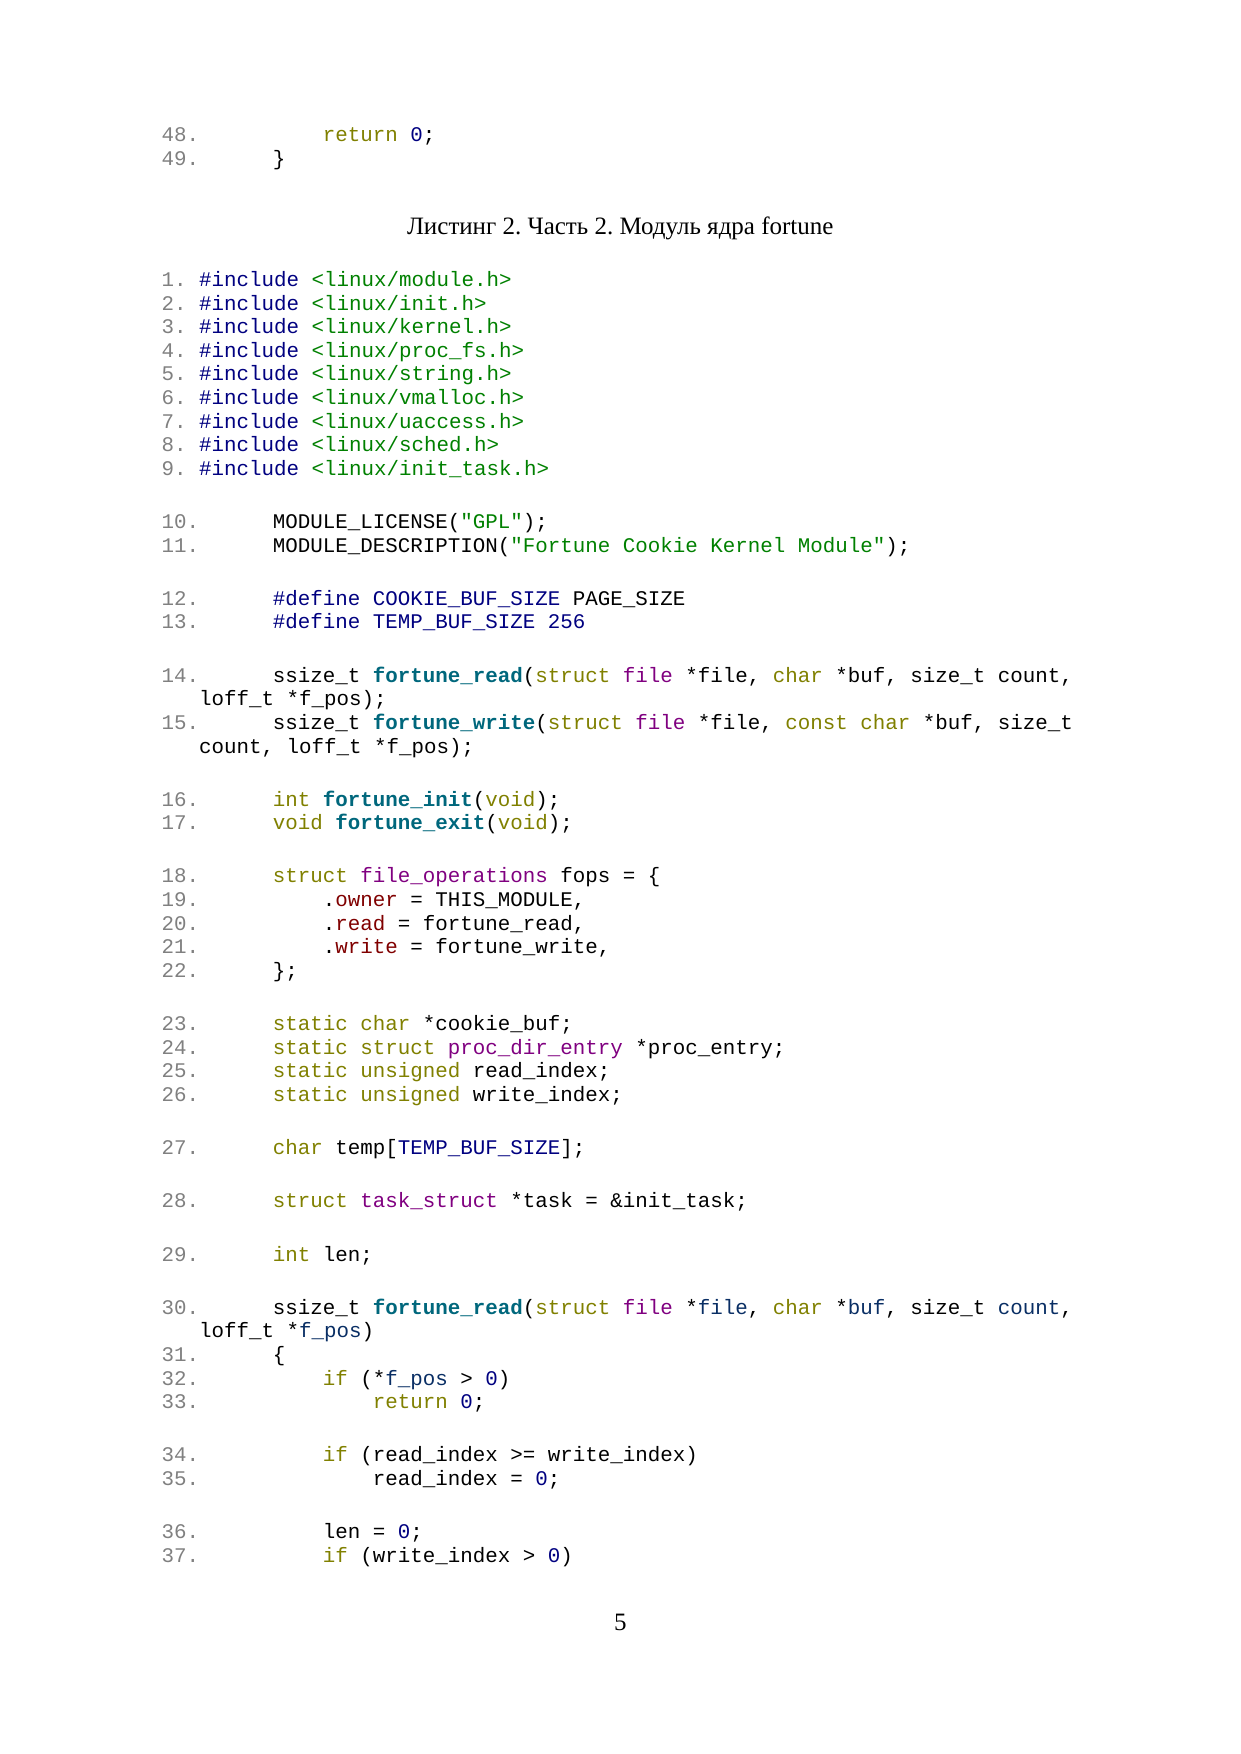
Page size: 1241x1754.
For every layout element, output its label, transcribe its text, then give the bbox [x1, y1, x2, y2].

table_cell Листинг 2. Часть 2. Модуль ядра fortune #include <linux/module.h> #include <linux/init.h> #include <linux/kernel.h> #include <linux/proc_fs.h> #include <linux/string.h> #include <linux/vmalloc.h> #include <linux/uaccess.h> #include <linux/sched.h> #include <linux/init_task.h> MODULE_LICENSE("GPL"); MODULE_DESCRIPTION("Fortune Cookie Kernel Module"); #define COOKIE_BUF_SIZE PAGE_SIZE #define TEMP_BUF_SIZE 256 ssize_t fortune_read(struct file *file, char *buf, size_t count, loff_t *f_pos); ssize_t fortune_write(struct file *file, const char *buf, size_t count, loff_t *f_pos); int fortune_init(void); void fortune_exit(void); struct file_operations fops = { .owner = THIS_MODULE, .read = fortune_read, .write = fortune_write, }; static char *cookie_buf; static struct proc_dir_entry *proc_entry; static unsigned read_index; static unsigned write_index; char temp[TEMP_BUF_SIZE]; struct task_struct *task = &init_task; int len; ssize_t fortune_read(struct file *file, char *buf, size_t count, loff_t *f_pos) { if (*f_pos > 0) return 0; if (read_index >= write_index) read_index = 0; len = 0; if (write_index > 0) { len = sprintf(temp, "%s\n", &cookie_buf[read_index]); copy_to_user(buf, temp, len); buf += len; read_index += len; } *f_pos += len; return len; } ssize_t fortune_write(struct file *file, const char *buf, size_t count, loff_t *f_pos) { int space_available = (COOKIE_BUF_SIZE - write_index) + 1; if (count > space_available) { printk(KERN_INFO "+_+ cookie pot is full\n"); return -ENOSPC; } if (copy_from_user(&cookie_buf[write_index], buf, count)) return -EFAULT; write_index += count; cookie_buf[write_index - 1] = 0; return count; } int fortune_init(void) { cookie_buf = (char *) vmalloc(COOKIE_BUF_SIZE); if (!cookie_buf) { printk(KERN_INFO "+_+ not enough memory for the cookie pot\n"); return -ENOMEM; } memset(cookie_buf, 0, COOKIE_BUF_SIZE); proc_entry = proc_create("fortune", 0666, NULL, &fops); if (!proc_entry) { vfree(cookie_buf); printk(KERN_INFO "+_+ Couldn't create proc entry\n"); return -ENOMEM; } read_index = 0; write_index = 0; proc_mkdir("my_dir_in_proc", NULL); proc_symlink("my_symbolic_in_proc", NULL, "/proc/fortune"); printk(KERN_INFO "+_+ fortune module loaded.\n"); return 0; } void fortune_exit(void) { remove_proc_entry("fortune", NULL); if (cookie_buf) vfree(cookie_buf); printk(KERN_INFO "+_+ fortune module unloaded.\n"); } module_init(fortune_init); module_exit(fortune_exit); [118, 206, 1122, 1574]
table_header Листинг 1. Часть 1. Вывод информации об окружении, состоянии процесса и информацию из cmdline и директории fd. static int i = 0; void statOutput(char *buf) { int len = strlen(buf); int currentName = 0; char *pch = strtok(buf, " "); while (pch != NULL && i < 51) { printf("\n%15s:\t %s", outputNames[i], pch); pch = strtok(NULL, " "); i++; } } void simpleOutput(char *buf) { printf("%s\n", buf); } void read_one_file(char* filename, void (*print_func)(char*)) { char buf[BUF_SIZE]; int i, len; FILE *f = fopen(filename, "r"); while ((len = fread(buf, 1, BUF_SIZE, f)) > 0) { for (i = 0; i < len; i++) if( buf[i] == 0) buf[i] = 10; buf[len - 1] = 0; print_func(buf); } fclose(f); } int main(int argc, char *argv[]) { printf("\n______________________________\n"); printf("STAT \n\n"); read_one_file("/proc/self/stat", statOutput); printf("\n______________________________\n"); printf("ENVIRON\n\n"); read_one_file("/proc/self/environ", simpleOutput); printf("\n______________________________\n"); printf("CMDLINE\n\n"); read_one_file("/proc/self/cmdline", simpleOutput); printf("\n______________________________\n"); printf("FD\n\n"); execl("/bin/ls", "ls", "/proc/self/fd", NULL); return 0; } [118, 118, 1122, 206]
